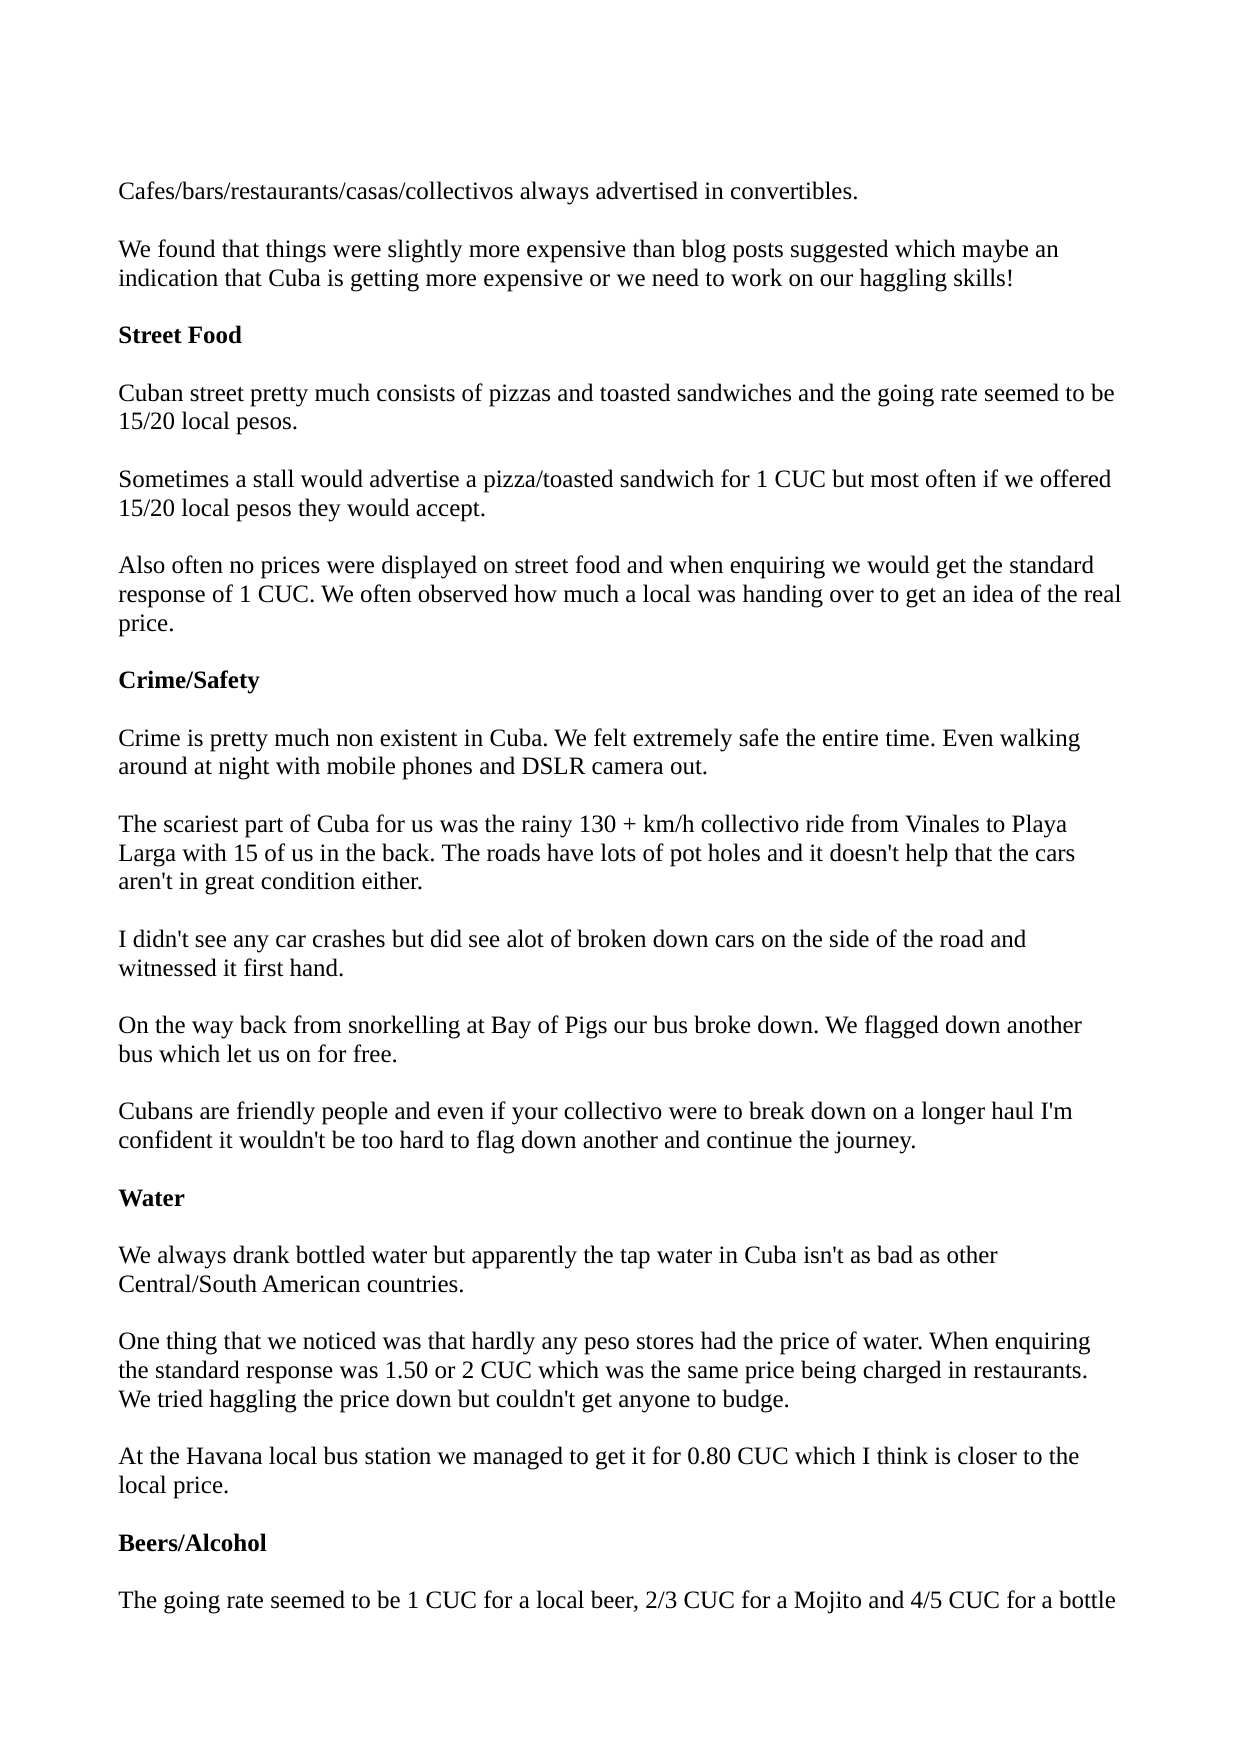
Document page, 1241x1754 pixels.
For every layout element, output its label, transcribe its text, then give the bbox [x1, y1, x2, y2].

text Cafes/bars/restaurants/casas/collectivos always advertised in convertibles. We found that things were slightly more expensive than blog posts suggested which maybe an indication that Cuba is getting more expensive or we need to work on our haggling skills! Street Food Cuban street pretty much consists of pizzas and toasted sandwiches and the going rate seemed to be 15/20 local pesos. Sometimes a stall would advertise a pizza/toasted sandwich for 1 CUC but most often if we offered 15/20 local pesos they would accept. Also often no prices were displayed on street food and when enquiring we would get the standard response of 1 CUC. We often observed how much a local was handing over to get an idea of the real price. [118, 176, 1122, 636]
text Crime/Safety Crime is pretty much non existent in Cuba. We felt extremely safe the entire time. Even walking around at night with mobile phones and DSLR camera out. The scariest part of Cuba for us was the rainy 130 + km/h collectivo ride from Vinales to Playa Larga with 15 of us in the back. The roads have lots of pot holes and it doesn't help that the cars aren't in great condition either. I didn't see any car crashes but did see alot of broken down cars on the side of the road and witnessed it first hand. On the way back from snorkelling at Bay of Pigs our bus broke down. We flagged down another bus which let us on for free. Cubans are friendly people and even if your collectivo were to break down on a longer haul I'm confident it wouldn't be too hard to flag down another and continue the journey. Water We always drank bottled water but apparently the tap water in Cuba isn't as bad as other Central/South American countries. One thing that we noticed was that hardly any peso stores had the price of water. When enquiring the standard response was 1.50 or 2 CUC which was the same price being charged in restaurants. We tried haggling the price down but couldn't get anyone to budge. At the Havana local bus station we managed to get it for 0.80 CUC which I think is closer to the local price. Beers/Alcohol The going rate seemed to be 1 CUC for a local beer, 2/3 CUC for a Mojito and 4/5 CUC for a bottle [118, 665, 1122, 1614]
